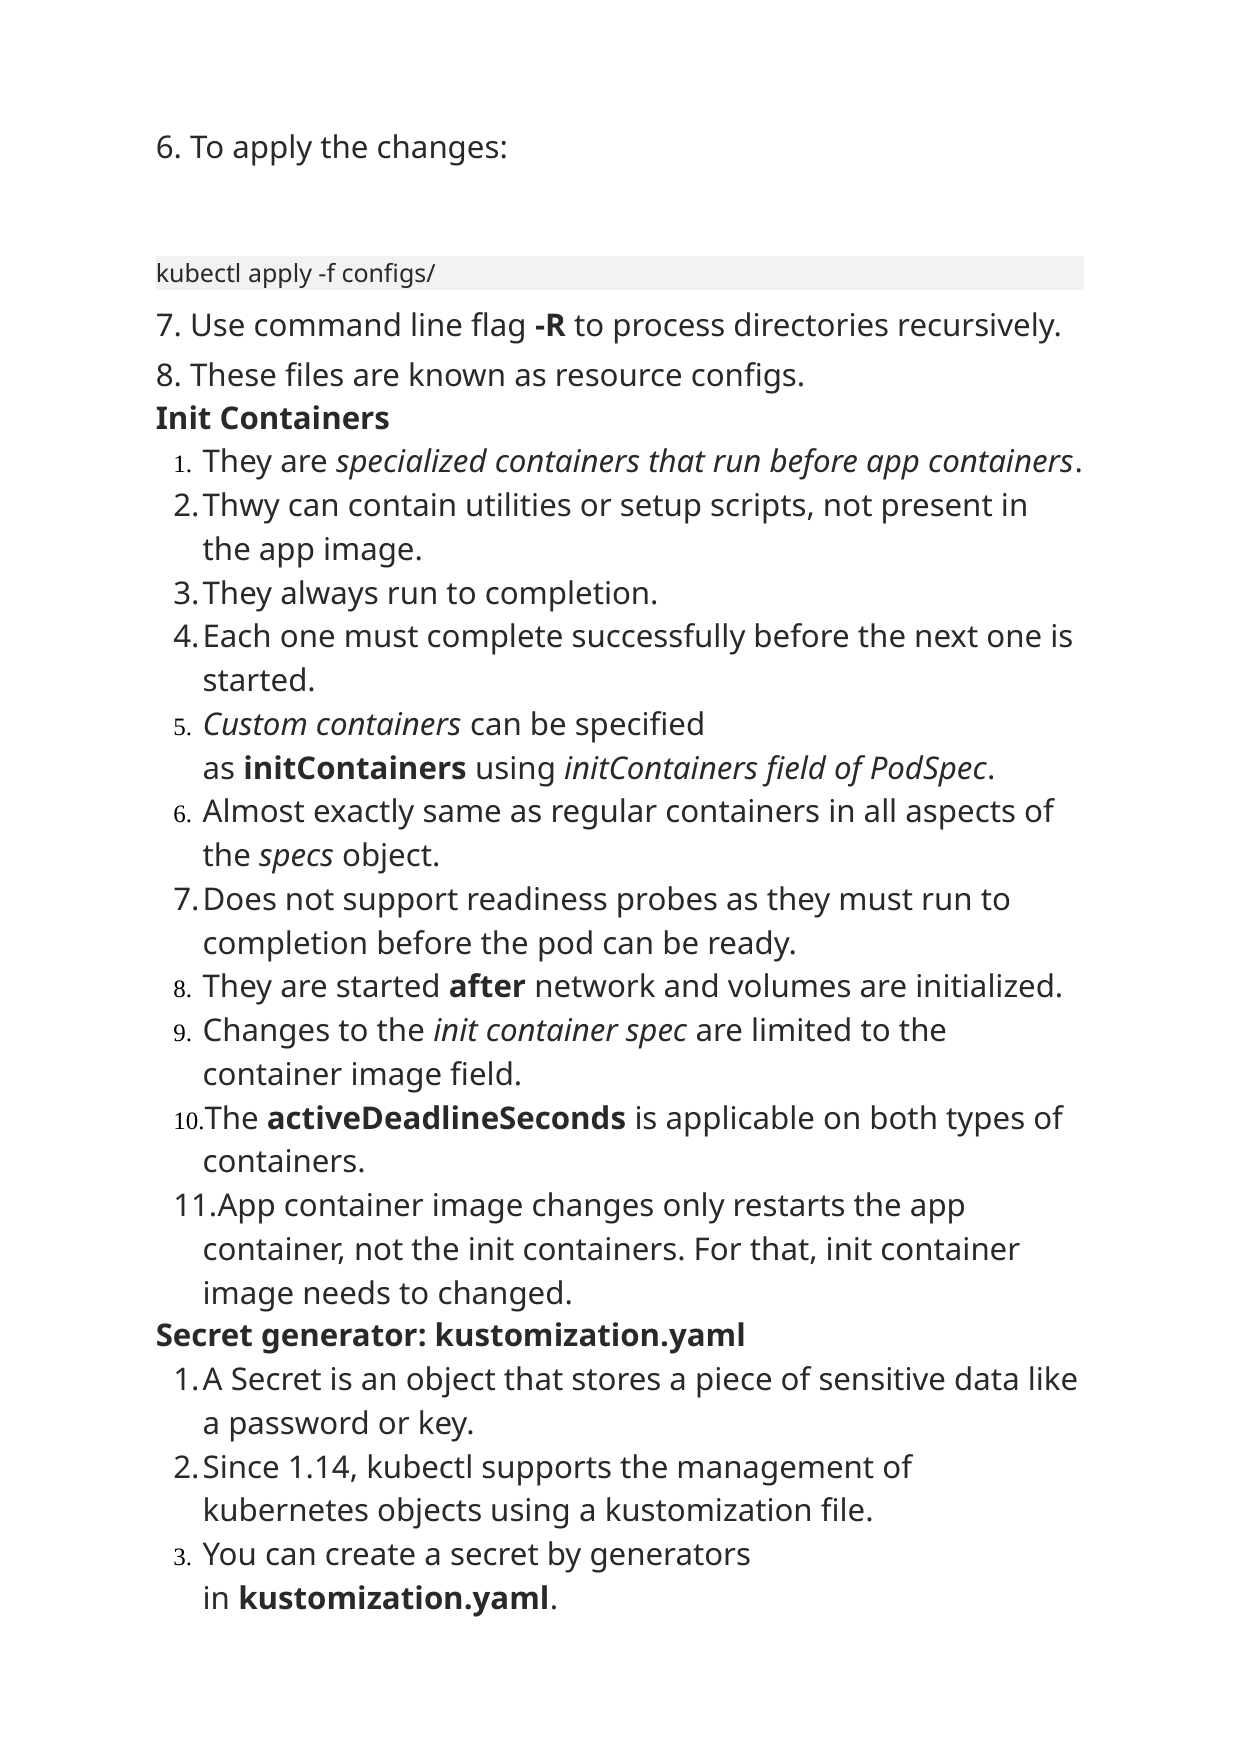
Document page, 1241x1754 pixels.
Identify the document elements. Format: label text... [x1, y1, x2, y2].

list They are specialized containers that run before app containers. [202, 438, 1084, 482]
text 7. Use command line flag -R to process directories recursively. [156, 296, 1084, 346]
list They always run to completion. [202, 569, 1084, 613]
list Almost exactly same as regular containers in all aspects of the specs object. [202, 788, 1084, 876]
list Changes to the init container spec are limited to the container image field. [202, 1007, 1084, 1094]
list You can create a secret by generators in kustomization.yaml. [202, 1531, 1084, 1618]
subtitle Secret generator: kustomization.yaml [156, 1313, 1084, 1356]
subtitle Init Containers [156, 396, 1084, 438]
list Custom containers can be specified as initContainers using initContainers field of PodSpec. [202, 701, 1084, 788]
list Since 1.14, kubectl supports the management of kubernetes objects using a kustomization file. [202, 1443, 1084, 1531]
list Does not support readiness probes as they must run to completion before the pod can be ready. [202, 876, 1084, 963]
list App container image changes only restarts the app container, not the init containers. For that, init container image needs to changed. [202, 1182, 1084, 1313]
list The activeDeadlineSeconds is applicable on both types of containers. [202, 1094, 1084, 1182]
list A Secret is an object that stores a piece of sensitive data like a password or key. [202, 1356, 1084, 1443]
text kubectl apply -f configs/ [156, 256, 1084, 290]
text 6. To apply the changes: [156, 118, 1084, 168]
text 8. These files are known as resource configs. [156, 346, 1084, 396]
list They are started after network and volumes are initialized. [202, 963, 1084, 1007]
list Each one must complete successfully before the next one is started. [202, 613, 1084, 701]
list Thwy can contain utilities or setup scripts, not present in the app image. [202, 482, 1084, 569]
